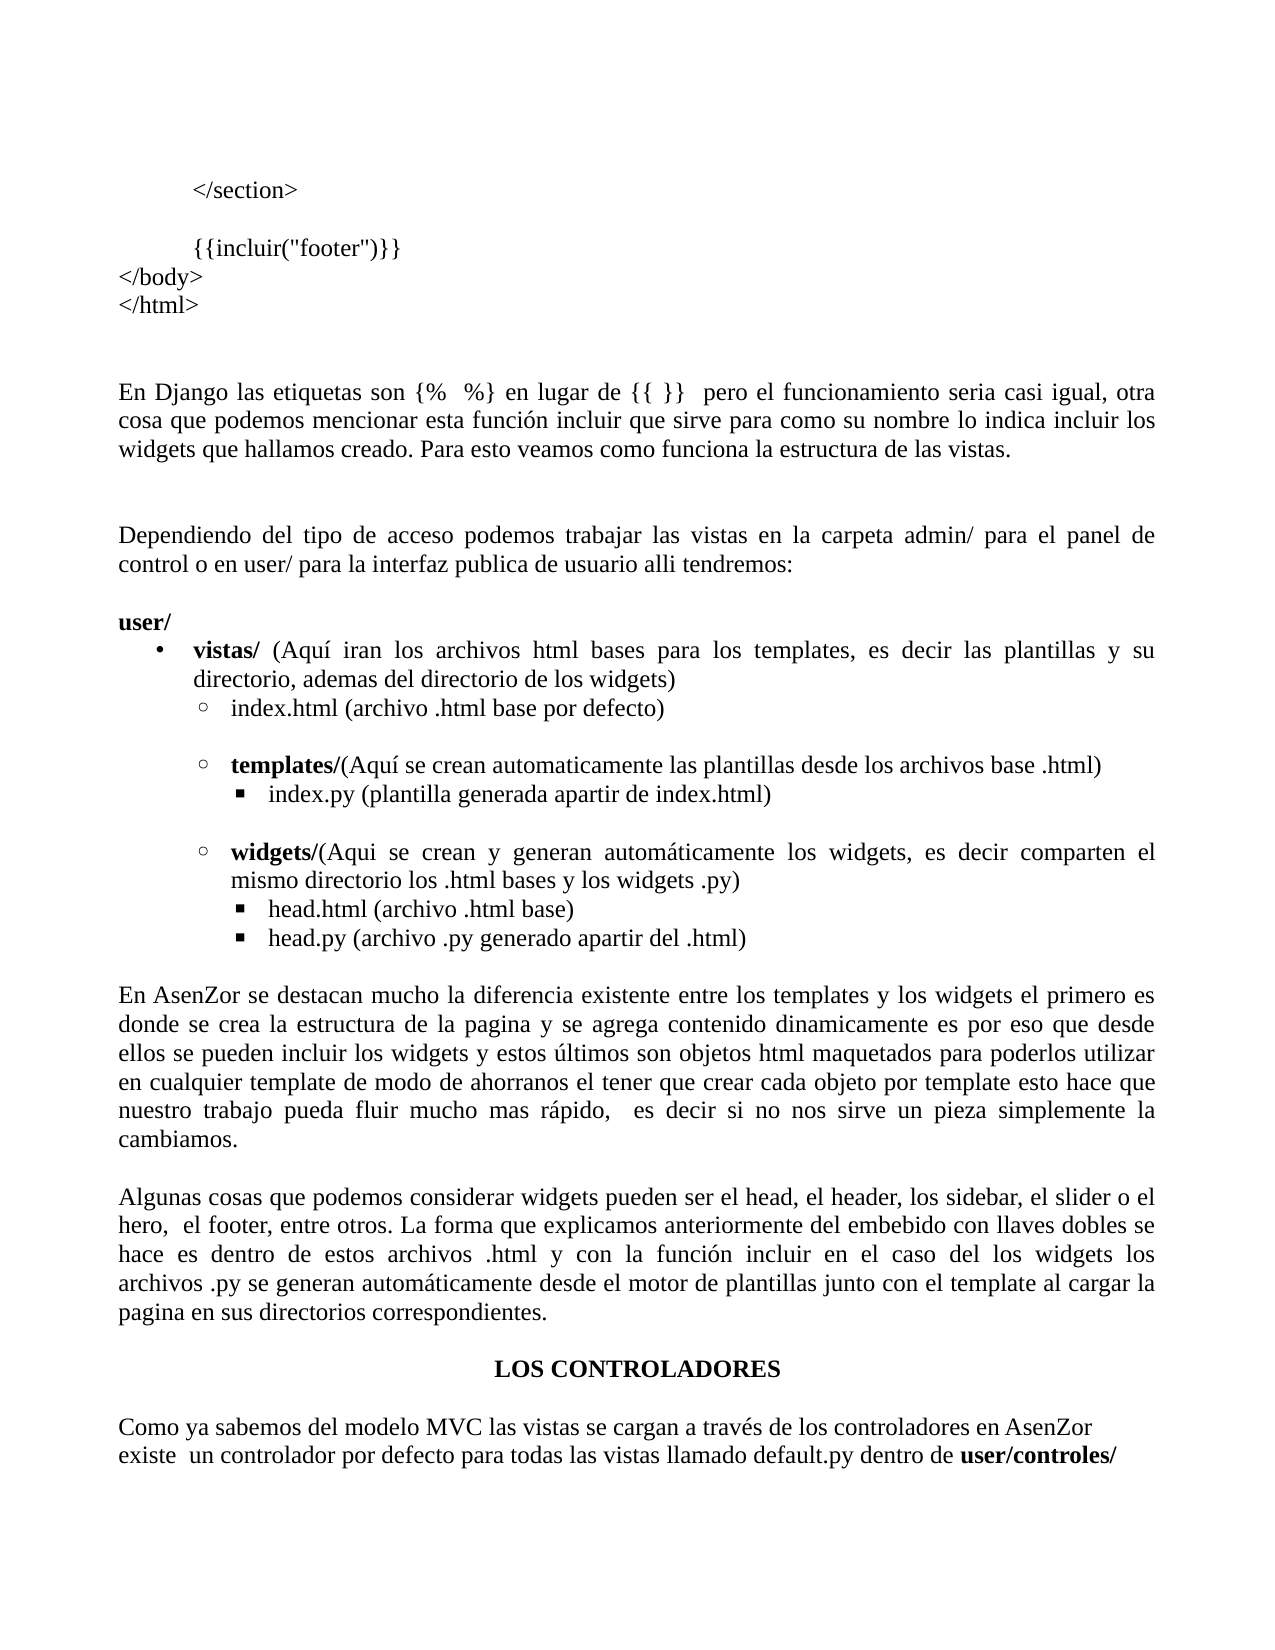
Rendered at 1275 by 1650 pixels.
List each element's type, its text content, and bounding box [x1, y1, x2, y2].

text </html> [118, 291, 1157, 319]
text Dependiendo del tipo de acceso podemos trabajar las vistas en la carpeta admin/ para el panel de control o en user/ para la interfaz publica de usuario alli tendremos: [118, 521, 1157, 578]
text </body> [118, 262, 1157, 291]
text LOS CONTROLADORES [118, 1354, 1157, 1383]
text En AsenZor se destacan mucho la diferencia existente entre los templates y los widgets el primero es donde se crea la estructura de la pagina y se agrega contenido dinamicamente es por eso que desde ellos se pueden incluir los widgets y estos últimos son objetos html maquetados para poderlos utilizar en cualquier template de modo de ahorranos el tener que crear cada objeto por template esto hace que nuestro trabajo pueda fluir mucho mas rápido, es decir si no nos sirve un pieza simplemente la cambiamos. [118, 981, 1157, 1153]
text Como ya sabemos del modelo MVC las vistas se cargan a través de los controladores en AsenZor existe un controlador por defecto para todas las vistas llamado default.py dentro de user/controles/ [118, 1412, 1157, 1469]
list templates/(Aquí se crean automaticamente las plantillas desde los archivos base .html) [193, 751, 1157, 779]
text user/ [118, 607, 1157, 636]
list widgets/(Aqui se crean y generan automáticamente los widgets, es decir comparten el mismo directorio los .html bases y los widgets .py) [193, 837, 1157, 894]
text Algunas cosas que podemos considerar widgets pueden ser el head, el header, los sidebar, el slider o el hero, el footer, entre otros. La forma que explicamos anteriormente del embebido con llaves dobles se hace es dentro de estos archivos .html y con la función incluir en el caso del los widgets los archivos .py se generan automáticamente desde el motor de plantillas junto con el template al cargar la pagina en sus directorios correspondientes. [118, 1182, 1157, 1326]
list index.py (plantilla generada apartir de index.html) [231, 779, 1157, 808]
list index.html (archivo .html base por defecto) [193, 693, 1157, 722]
text {{incluir("footer")}} [118, 233, 1157, 262]
text </section> [118, 176, 1157, 204]
list head.html (archivo .html base) [231, 894, 1157, 923]
text En Django las etiquetas son {% %} en lugar de {{ }} pero el funcionamiento seria casi igual, otra cosa que podemos mencionar esta función incluir que sirve para como su nombre lo indica incluir los widgets que hallamos creado. Para esto veamos como funciona la estructura de las vistas. [118, 377, 1157, 463]
list vistas/ (Aquí iran los archivos html bases para los templates, es decir las plantillas y su directorio, ademas del directorio de los widgets) [156, 636, 1157, 693]
list head.py (archivo .py generado apartir del .html) [231, 923, 1157, 952]
